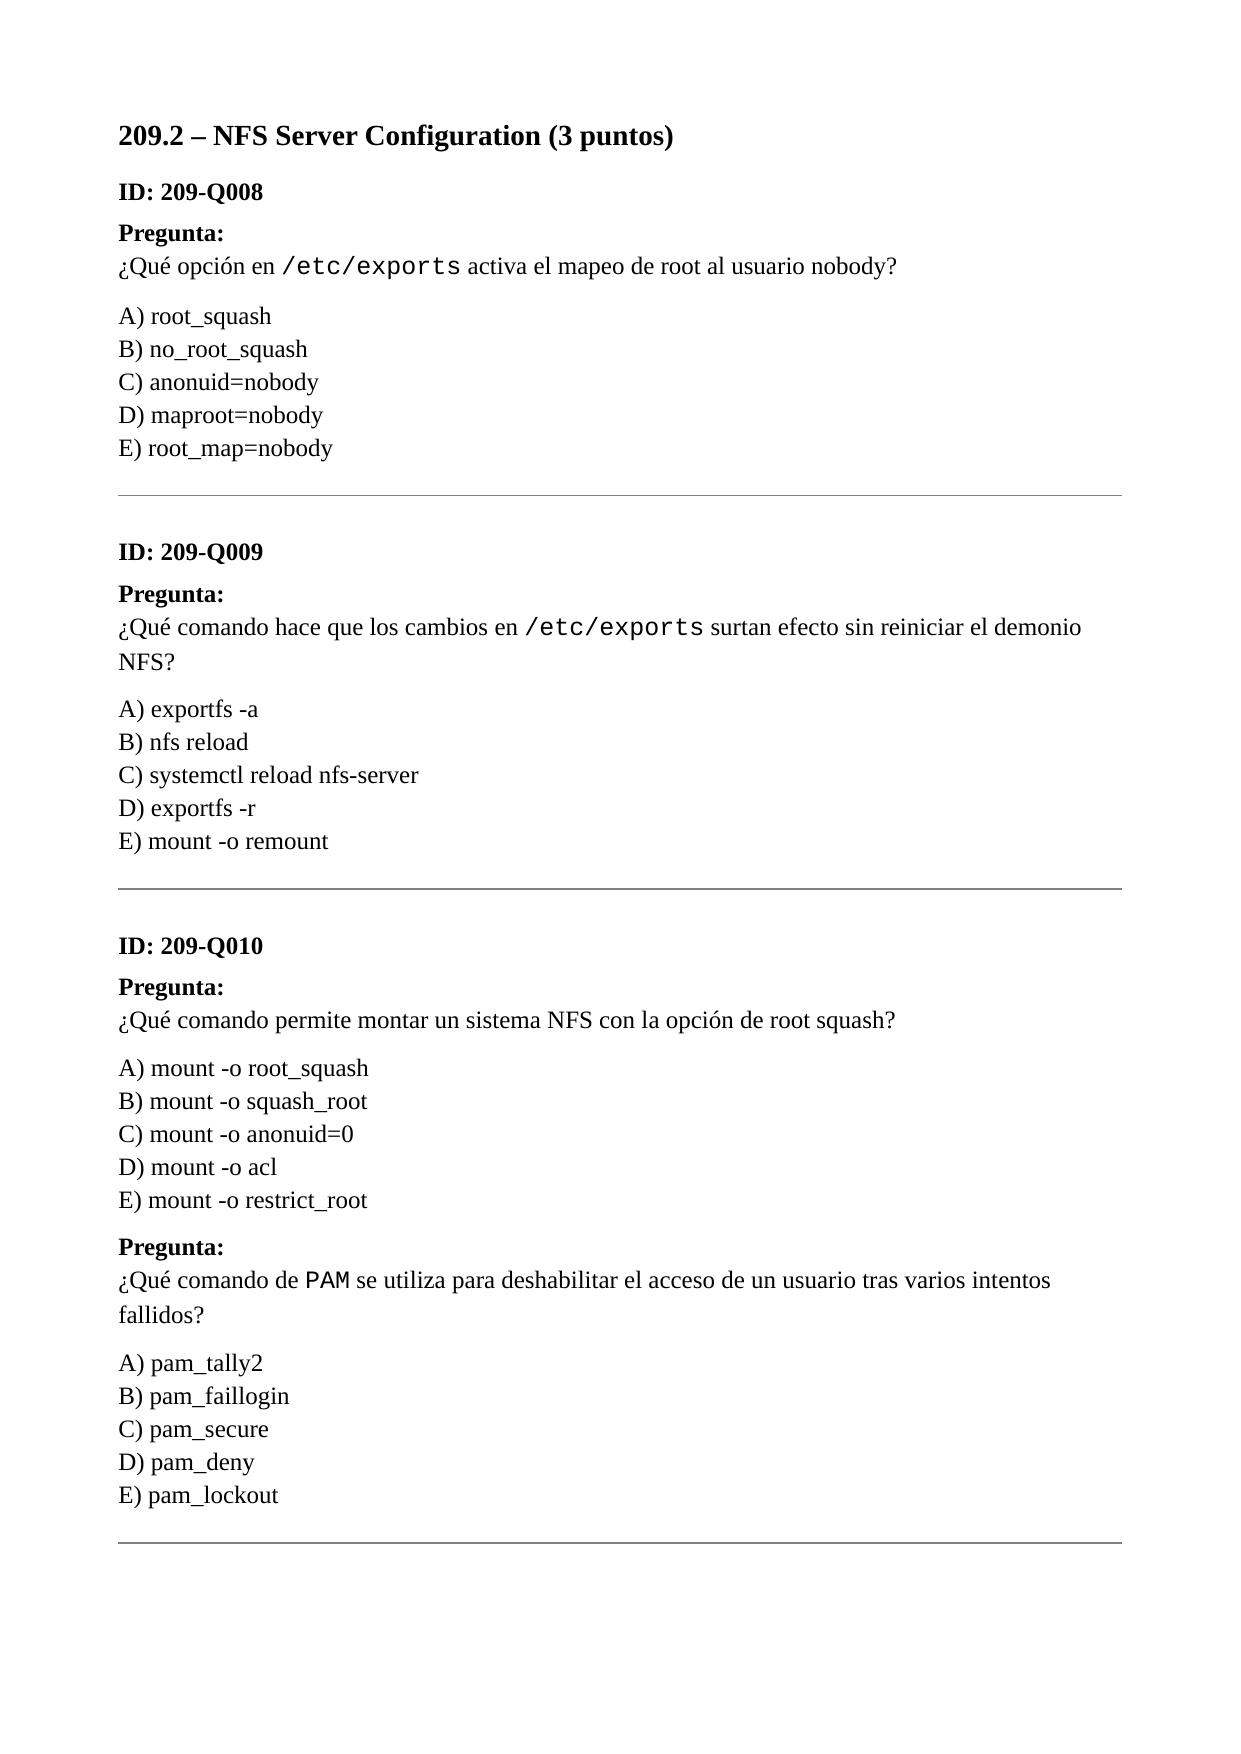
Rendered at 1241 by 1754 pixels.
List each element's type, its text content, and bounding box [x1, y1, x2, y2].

subtitle ID: 209-Q009 [118, 537, 1122, 566]
text A) exportfs -a B) nfs reload C) systemctl reload nfs-server D) exportfs -r E) mount -o remount [118, 694, 1122, 855]
text A) mount -o root_squash B) mount -o squash_root C) mount -o anonuid=0 D) mount -o acl E) mount -o restrict_root [118, 1053, 1122, 1213]
subtitle ID: 209-Q008 [118, 177, 1122, 205]
text A) root_squash B) no_root_squash C) anonuid=nobody D) maproot=nobody E) root_map=nobody [118, 301, 1122, 462]
text Pregunta: ¿Qué comando permite montar un sistema NFS con la opción de root squash? [118, 972, 1122, 1034]
text Pregunta: ¿Qué opción en /etc/exports activa el mapeo de root al usuario nobody? [118, 218, 1122, 282]
text Pregunta: ¿Qué comando hace que los cambios en /etc/exports surtan efecto sin reiniciar el demonio NFS? [118, 579, 1122, 676]
text A) pam_tally2 B) pam_faillogin C) pam_secure D) pam_deny E) pam_lockout [118, 1348, 1122, 1509]
subtitle 209.2 – NFS Server Configuration (3 puntos) [118, 118, 1122, 152]
text Pregunta: ¿Qué comando de PAM se utiliza para deshabilitar el acceso de un usuario tras varios intentos fallidos? [118, 1232, 1122, 1329]
subtitle ID: 209-Q010 [118, 931, 1122, 959]
